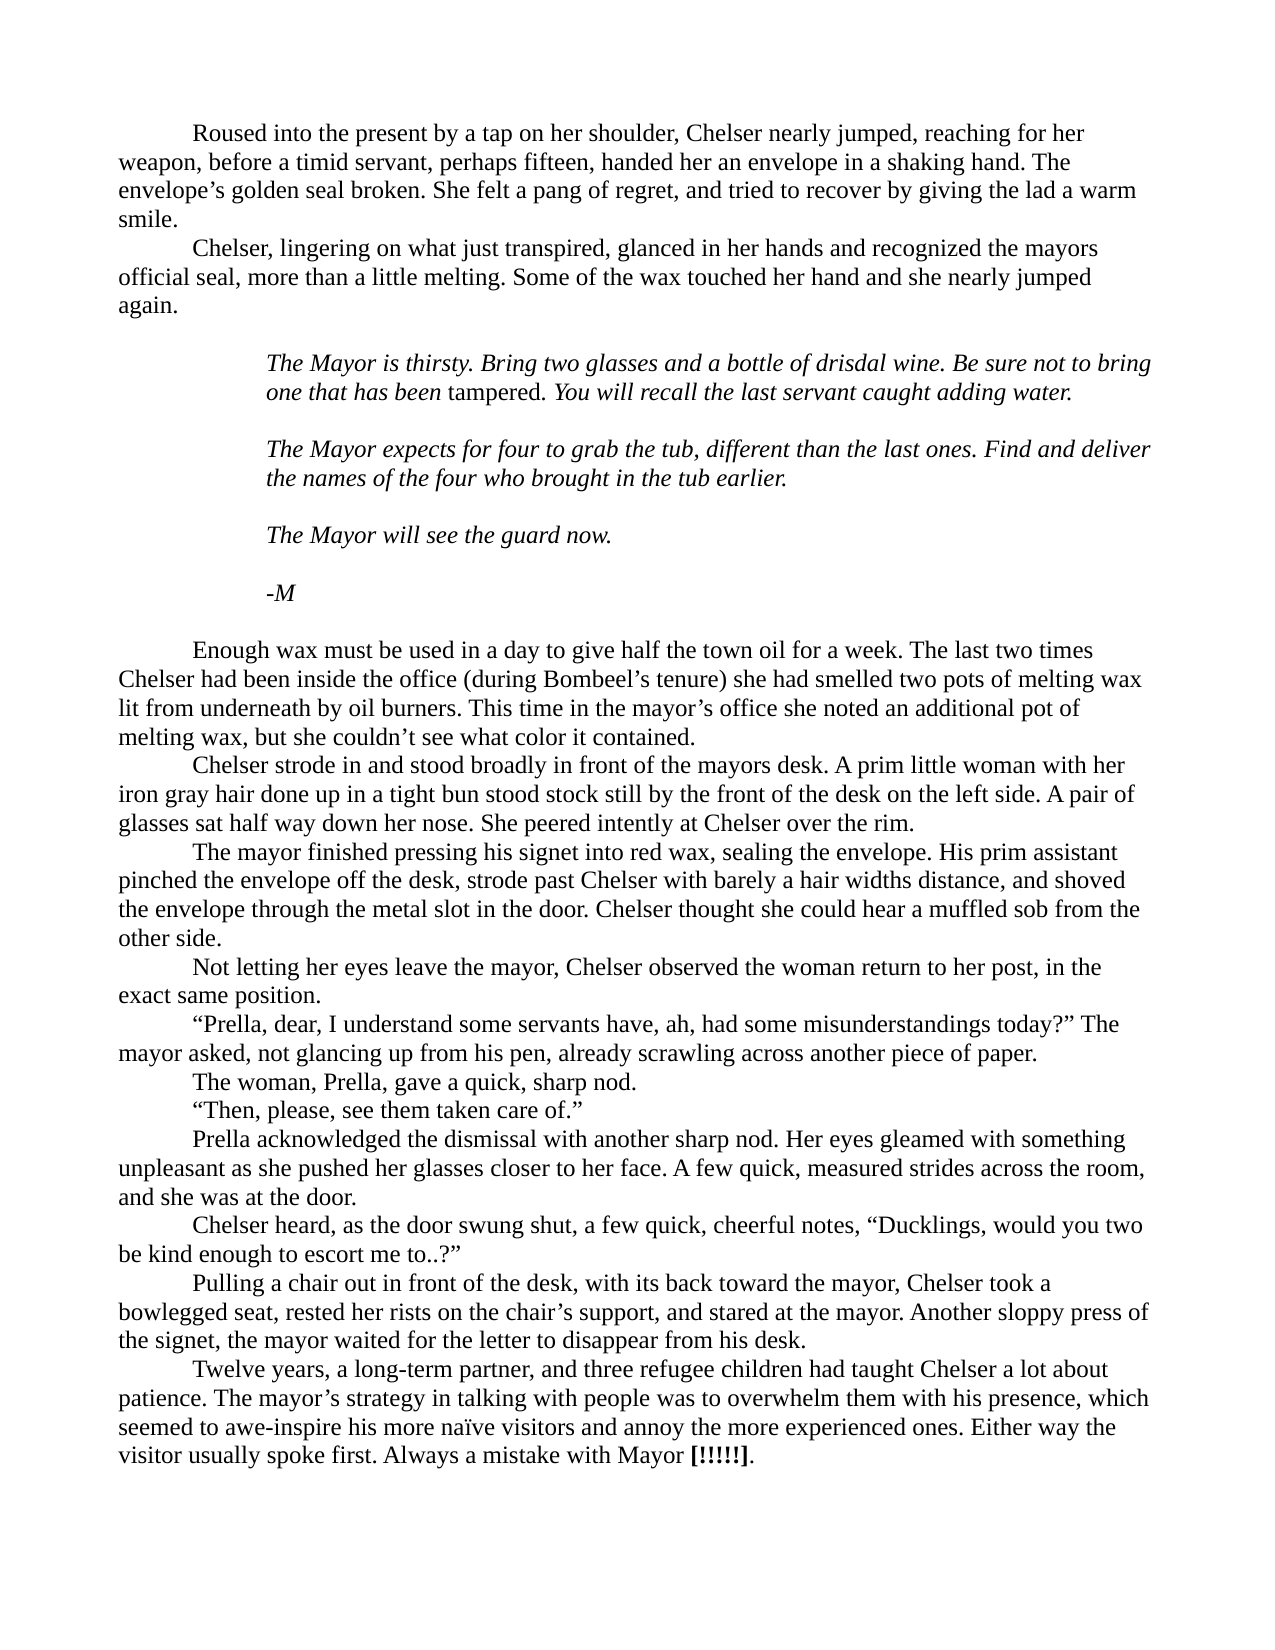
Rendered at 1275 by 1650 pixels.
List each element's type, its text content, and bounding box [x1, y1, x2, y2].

text Not letting her eyes leave the mayor, Chelser observed the woman return to her post, in the exact same position. [118, 952, 1157, 1009]
text Prella acknowledged the dismissal with another sharp nod. Her eyes gleamed with something unpleasant as she pushed her glasses closer to her face. A few quick, measured strides across the room, and she was at the door. [118, 1124, 1157, 1211]
text “Prella, dear, I understand some servants have, ah, had some misunderstandings today?” The mayor asked, not glancing up from his pen, already scrawling across another piece of paper. [118, 1009, 1157, 1067]
text Chelser strode in and stood broadly in front of the mayors desk. A prim little woman with her iron gray hair done up in a tight bun stood stock still by the front of the desk on the left side. A pair of glasses sat half way down her nose. She peered intently at Chelser over the rim. [118, 751, 1157, 837]
text Enough wax must be used in a day to give half the town oil for a week. The last two times Chelser had been inside the office (during Bombeel’s tenure) she had smelled two pots of melting wax lit from underneath by oil burners. This time in the mayor’s office she noted an additional pot of melting wax, but she couldn’t see what color it contained. [118, 636, 1157, 751]
text Pulling a chair out in front of the desk, with its back toward the mayor, Chelser took a bowlegged seat, rested her rists on the chair’s support, and stared at the mayor. Another sloppy press of the signet, the mayor waited for the letter to disappear from his desk. [118, 1268, 1157, 1354]
text The mayor finished pressing his signet into red wax, sealing the envelope. His prim assistant pinched the envelope off the desk, strode past Chelser with barely a hair widths distance, and shoved the envelope through the metal slot in the door. Chelser thought she could hear a muffled sob from the other side. [118, 837, 1157, 952]
text Chelser, lingering on what just transpired, glanced in her hands and recognized the mayors official seal, more than a little melting. Some of the wax touched her hand and she nearly jumped again. [118, 233, 1157, 319]
text -M [266, 578, 1157, 607]
text The Mayor will see the guard now. [118, 521, 1157, 549]
text The woman, Prella, gave a quick, sharp nod. [118, 1067, 1157, 1096]
text The Mayor is thirsty. Bring two glasses and a bottle of drisdal wine. Be sure not to bring one that has been tampered. You will recall the last servant caught adding water. [266, 348, 1157, 406]
text Chelser heard, as the door swung shut, a few quick, cheerful notes, “Ducklings, would you two be kind enough to escort me to..?” [118, 1211, 1157, 1268]
text “Then, please, see them taken care of.” [118, 1096, 1157, 1124]
text Roused into the present by a tap on her shoulder, Chelser nearly jumped, reaching for her weapon, before a timid servant, perhaps fifteen, handed her an envelope in a shaking hand. The envelope’s golden seal broken. She felt a pang of regret, and tried to recover by giving the lad a warm smile. [118, 118, 1157, 233]
text Twelve years, a long-term partner, and three refugee children had taught Chelser a lot about patience. The mayor’s strategy in talking with people was to overwhelm them with his presence, which seemed to awe-inspire his more naïve visitors and annoy the more experienced ones. Either way the visitor usually spoke first. Always a mistake with Mayor [!!!!!]. [118, 1354, 1157, 1469]
text The Mayor expects for four to grab the tub, different than the last ones. Find and deliver the names of the four who brought in the tub earlier. [266, 434, 1157, 492]
